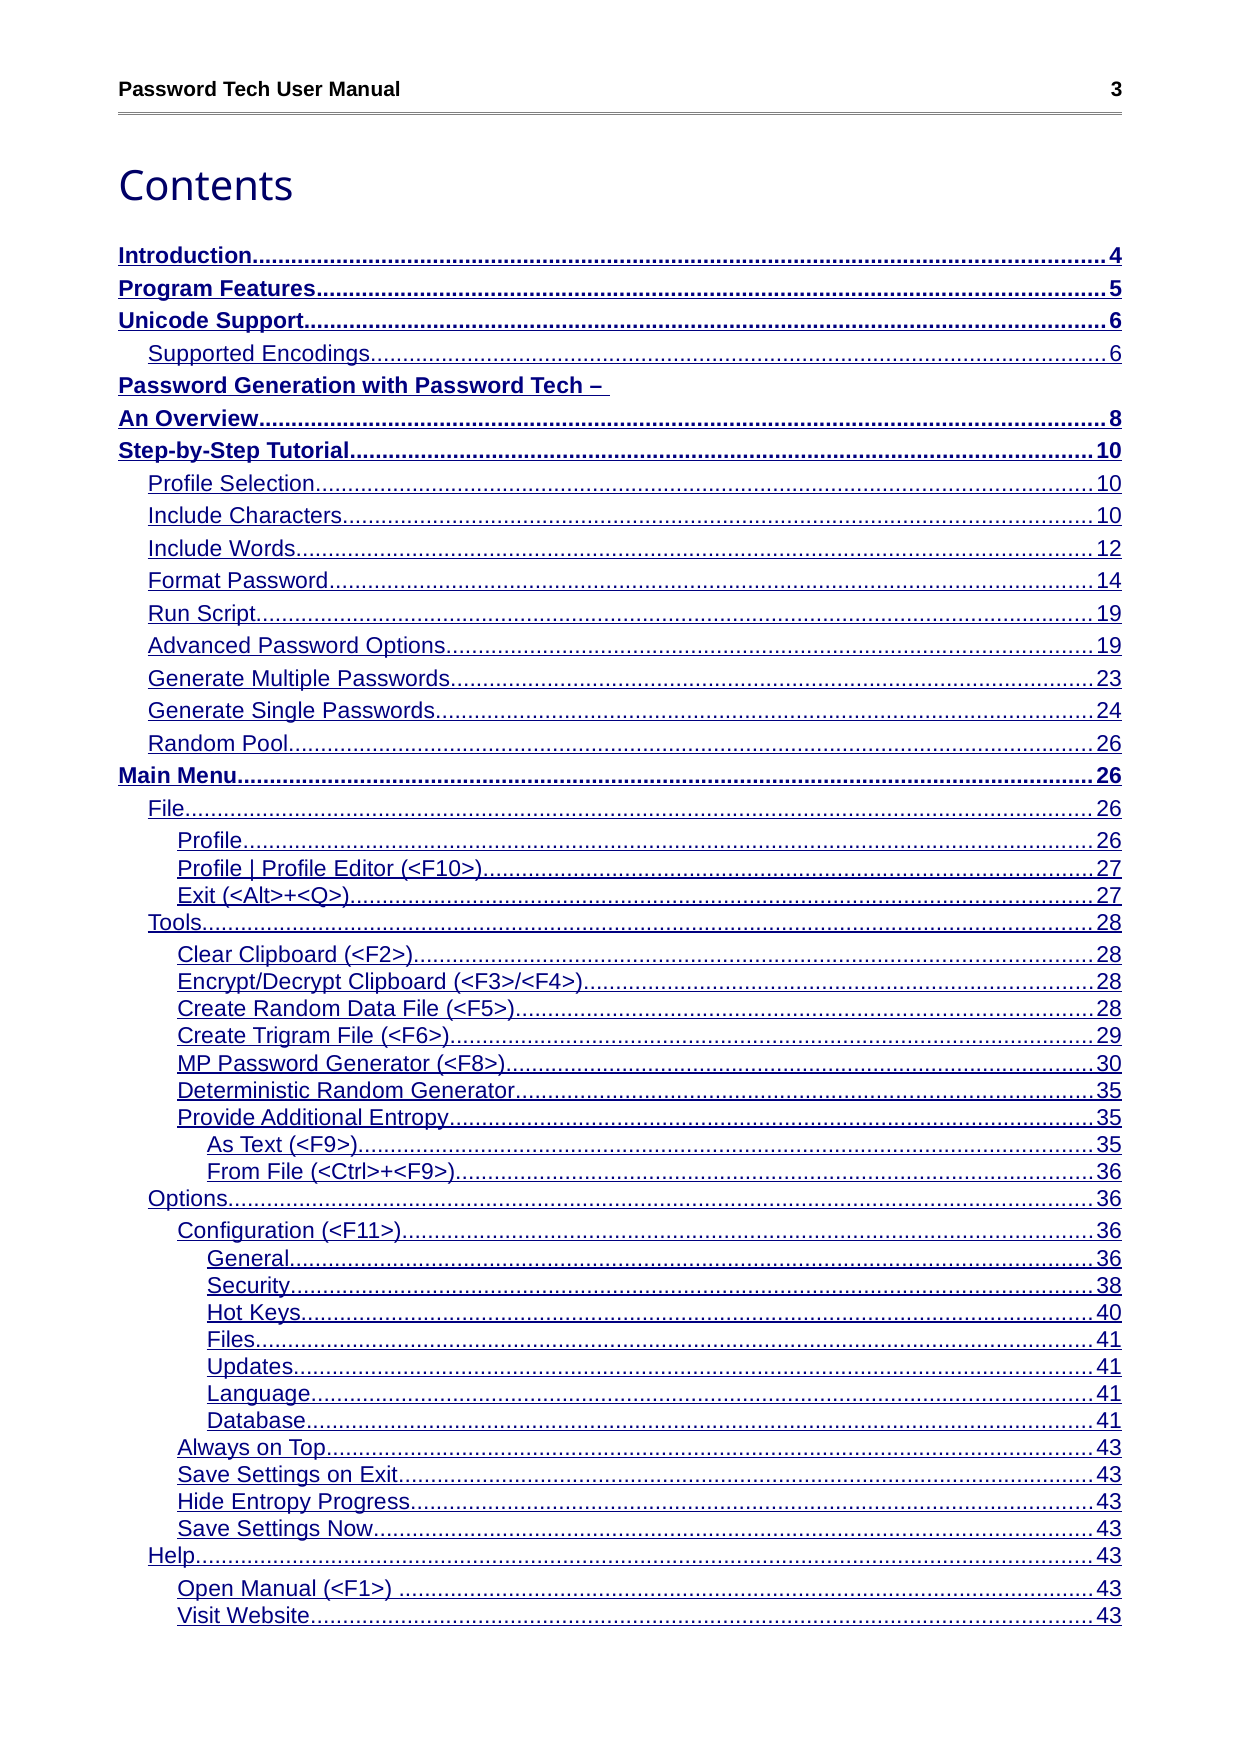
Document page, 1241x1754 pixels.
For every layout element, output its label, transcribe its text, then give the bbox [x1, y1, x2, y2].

text Hot Keys 40 [207, 1298, 1122, 1321]
text Run Script 19 [148, 599, 1122, 623]
text Options 36 [148, 1184, 1122, 1208]
text Tools 28 [148, 908, 1122, 931]
text Save Settings Now 43 [177, 1515, 1122, 1538]
text Include Words 12 [148, 534, 1122, 558]
text Updates 41 [207, 1352, 1122, 1376]
text Database 41 [207, 1406, 1122, 1430]
text Profile Selection 10 [148, 469, 1122, 493]
text Visit Website 43 [177, 1601, 1122, 1625]
text Provide Additional Entropy 35 [177, 1103, 1122, 1126]
text MP Password Generator (<F8>) 30 [177, 1049, 1122, 1072]
text From File (<Ctrl>+<F9>) 36 [207, 1157, 1122, 1181]
text Deterministic Random Generator 35 [177, 1076, 1122, 1099]
text Generate Multiple Passwords 23 [148, 664, 1122, 688]
text Hide Entropy Progress 43 [177, 1488, 1122, 1511]
text Help 43 [148, 1542, 1122, 1565]
text Profile | Profile Editor (<F10>) 27 [177, 854, 1122, 877]
text Supported Encodings 6 [148, 339, 1122, 363]
text Password Generation with Password Tech – An Overview 8 [118, 372, 1122, 428]
text Include Characters 10 [148, 502, 1122, 525]
text Unicode Support 6 [118, 307, 1122, 330]
text General 36 [207, 1244, 1122, 1267]
text As Text (<F9>) 35 [207, 1130, 1122, 1154]
text Create Trigram File (<F6>) 29 [177, 1022, 1122, 1045]
text Main Menu 26 [118, 762, 1122, 785]
text Advanced Password Options 19 [148, 632, 1122, 655]
subtitle Contents [118, 156, 1122, 212]
text Encrypt/Decrypt Clipboard (<F3>/<F4>) 28 [177, 968, 1122, 991]
text File 26 [148, 794, 1122, 818]
text Exit (<Alt>+<Q>) 27 [177, 881, 1122, 904]
text Profile 26 [177, 827, 1122, 850]
text Introduction 4 [118, 242, 1122, 265]
text Create Random Data File (<F5>) 28 [177, 995, 1122, 1018]
text Security 38 [207, 1271, 1122, 1294]
text Random Pool 26 [148, 729, 1122, 753]
text Step-by-Step Tutorial 10 [118, 437, 1122, 460]
text Language 41 [207, 1379, 1122, 1403]
text Files 41 [207, 1325, 1122, 1349]
text Clear Clipboard (<F2>) 28 [177, 941, 1122, 964]
text Program Features 5 [118, 274, 1122, 298]
text Open Manual (<F1>) 43 [177, 1574, 1122, 1598]
text Configuration (<F11>) 36 [177, 1217, 1122, 1240]
text Always on Top 43 [177, 1433, 1122, 1457]
text Save Settings on Exit 43 [177, 1461, 1122, 1484]
text Format Password 14 [148, 567, 1122, 590]
text Generate Single Passwords 24 [148, 697, 1122, 720]
